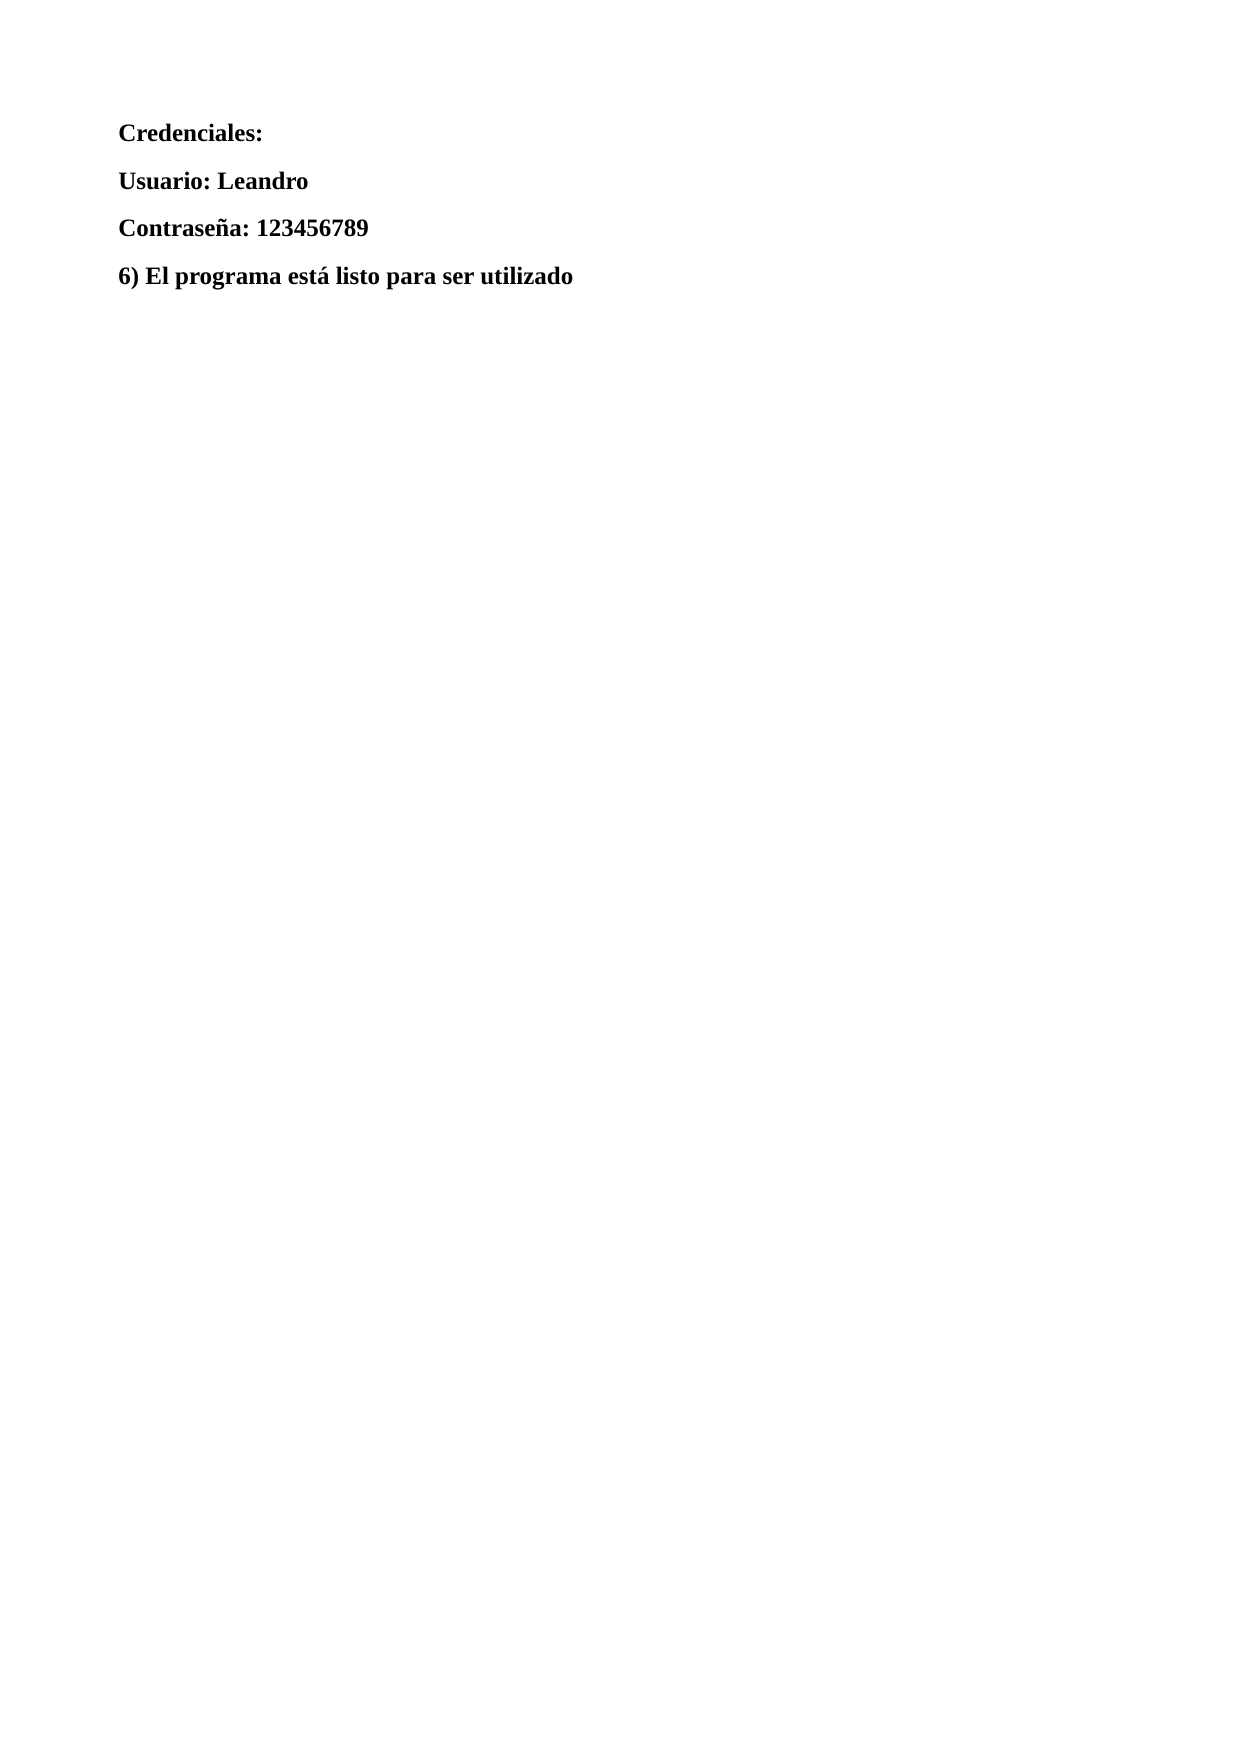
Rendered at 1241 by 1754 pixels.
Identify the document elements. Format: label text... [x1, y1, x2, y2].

text Contraseña: 123456789 [118, 213, 1122, 242]
text 6) El programa está listo para ser utilizado [118, 261, 1122, 290]
text Credenciales: [118, 118, 1122, 147]
text Usuario: Leandro [118, 166, 1122, 194]
